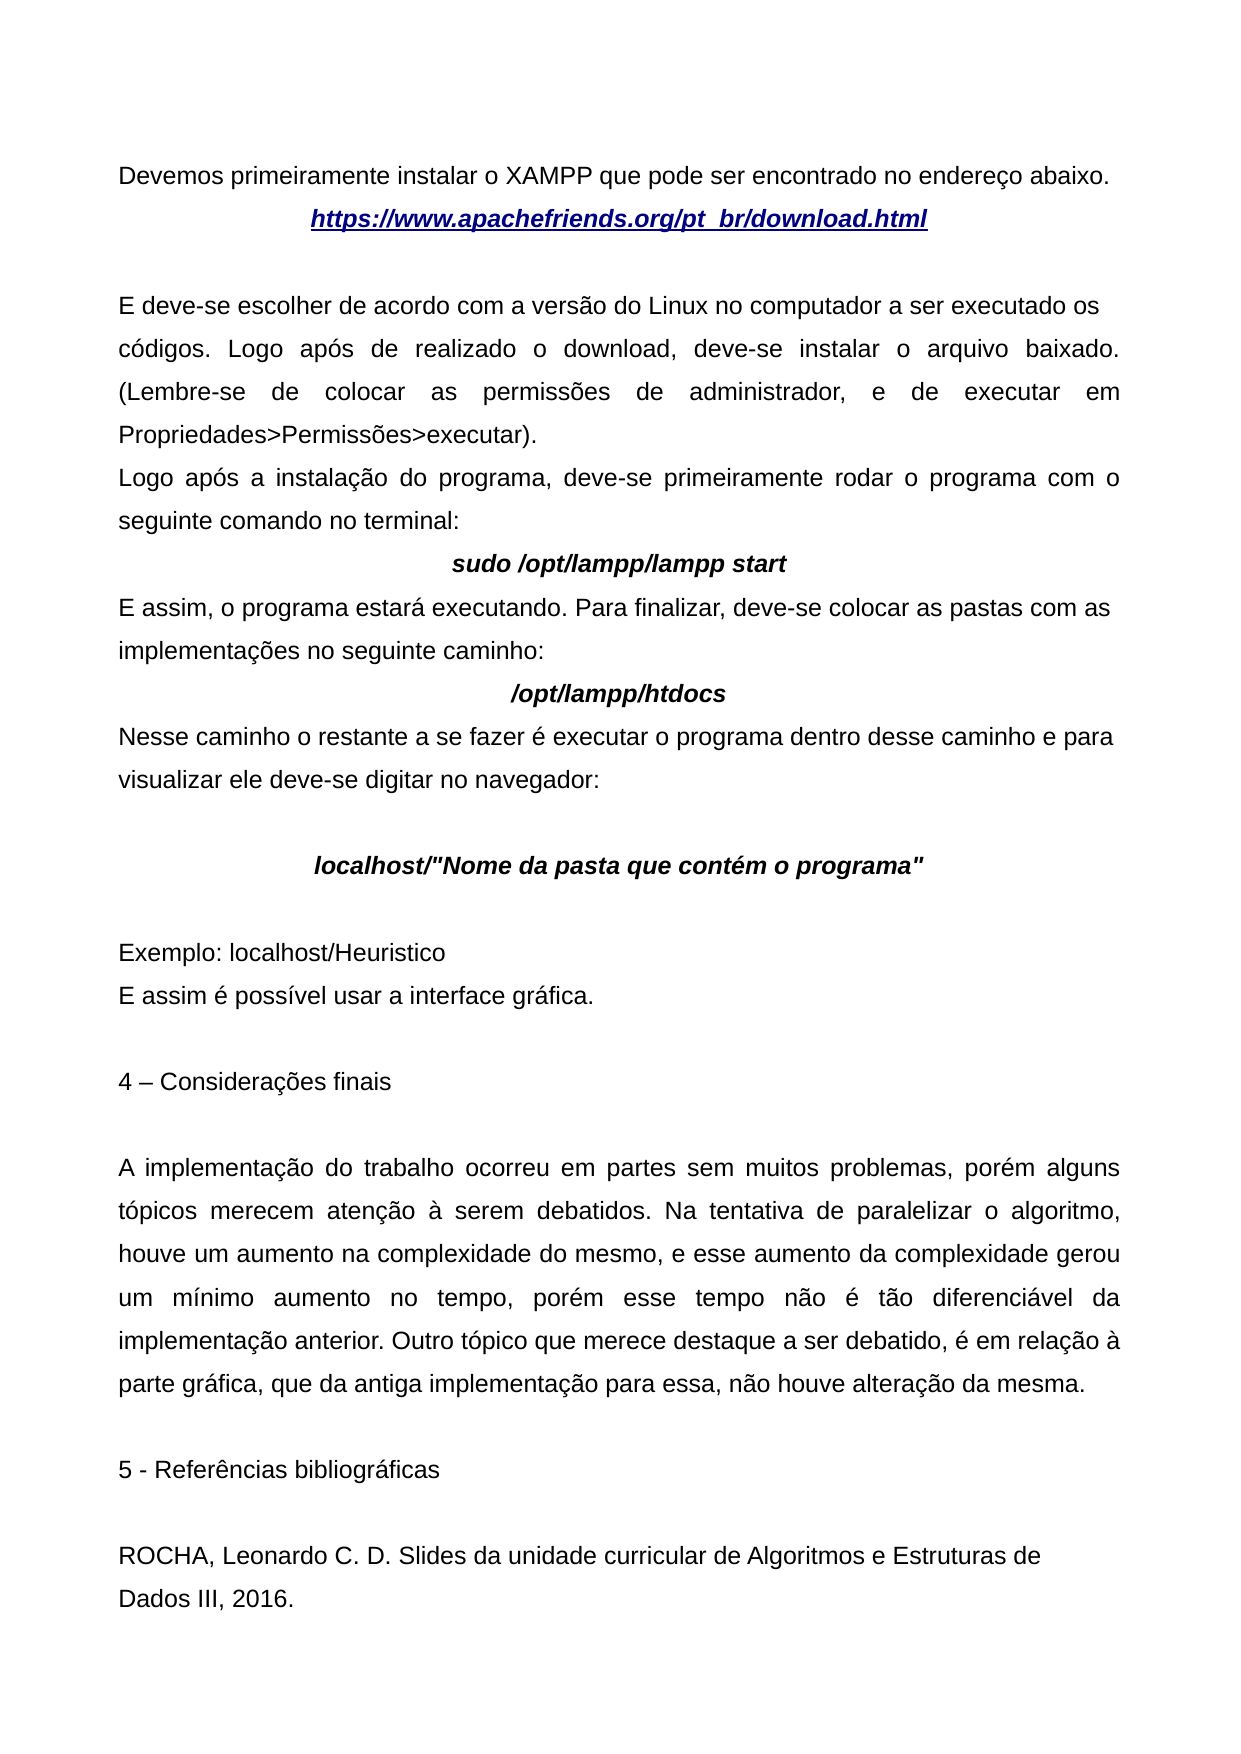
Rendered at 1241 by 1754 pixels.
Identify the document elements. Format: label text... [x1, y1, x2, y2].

text Logo após a instalação do programa, deve-se primeiramente rodar o programa com o seguinte comando no terminal: [118, 463, 1122, 535]
text A implementação do trabalho ocorreu em partes sem muitos problemas, porém alguns tópicos merecem atenção à serem debatidos. Na tentativa de paralelizar o algoritmo, houve um aumento na complexidade do mesmo, e esse aumento da complexidade gerou um mínimo aumento no tempo, porém esse tempo não é tão diferenciável da implementação anterior. Outro tópico que merece destaque a ser debatido, é em relação à parte gráfica, que da antiga implementação para essa, não houve alteração da mesma. [118, 1153, 1122, 1397]
text localhost/"Nome da pasta que contém o programa" [118, 851, 1122, 880]
text 4 – Considerações finais [118, 1067, 1122, 1096]
text códigos. Logo após de realizado o download, deve-se instalar o arquivo baixado. (Lembre-se de colocar as permissões de administrador, e de executar em Propriedades>Permissões>executar). [118, 334, 1122, 449]
text Nesse caminho o restante a se fazer é executar o programa dentro desse caminho e para [118, 722, 1122, 751]
text /opt/lampp/htdocs [118, 679, 1122, 707]
text 5 - Referências bibliográficas [118, 1455, 1122, 1484]
text E deve-se escolher de acordo com a versão do Linux no computador a ser executado os [118, 291, 1122, 319]
text E assim, o programa estará executando. Para finalizar, deve-se colocar as pastas com as [118, 592, 1122, 621]
text ROCHA, Leonardo C. D. Slides da unidade curricular de Algoritmos e Estruturas de [118, 1541, 1122, 1570]
text Devemos primeiramente instalar o XAMPP que pode ser encontrado no endereço abaixo. [118, 161, 1122, 190]
text Exemplo: localhost/Heuristico [118, 937, 1122, 966]
text E assim é possível usar a interface gráfica. [118, 981, 1122, 1009]
text visualizar ele deve-se digitar no navegador: [118, 765, 1122, 794]
text https://www.apachefriends.org/pt_br/download.html [118, 204, 1122, 233]
text Dados III, 2016. [118, 1584, 1122, 1613]
text sudo /opt/lampp/lampp start [118, 549, 1122, 578]
text implementações no seguinte caminho: [118, 636, 1122, 664]
